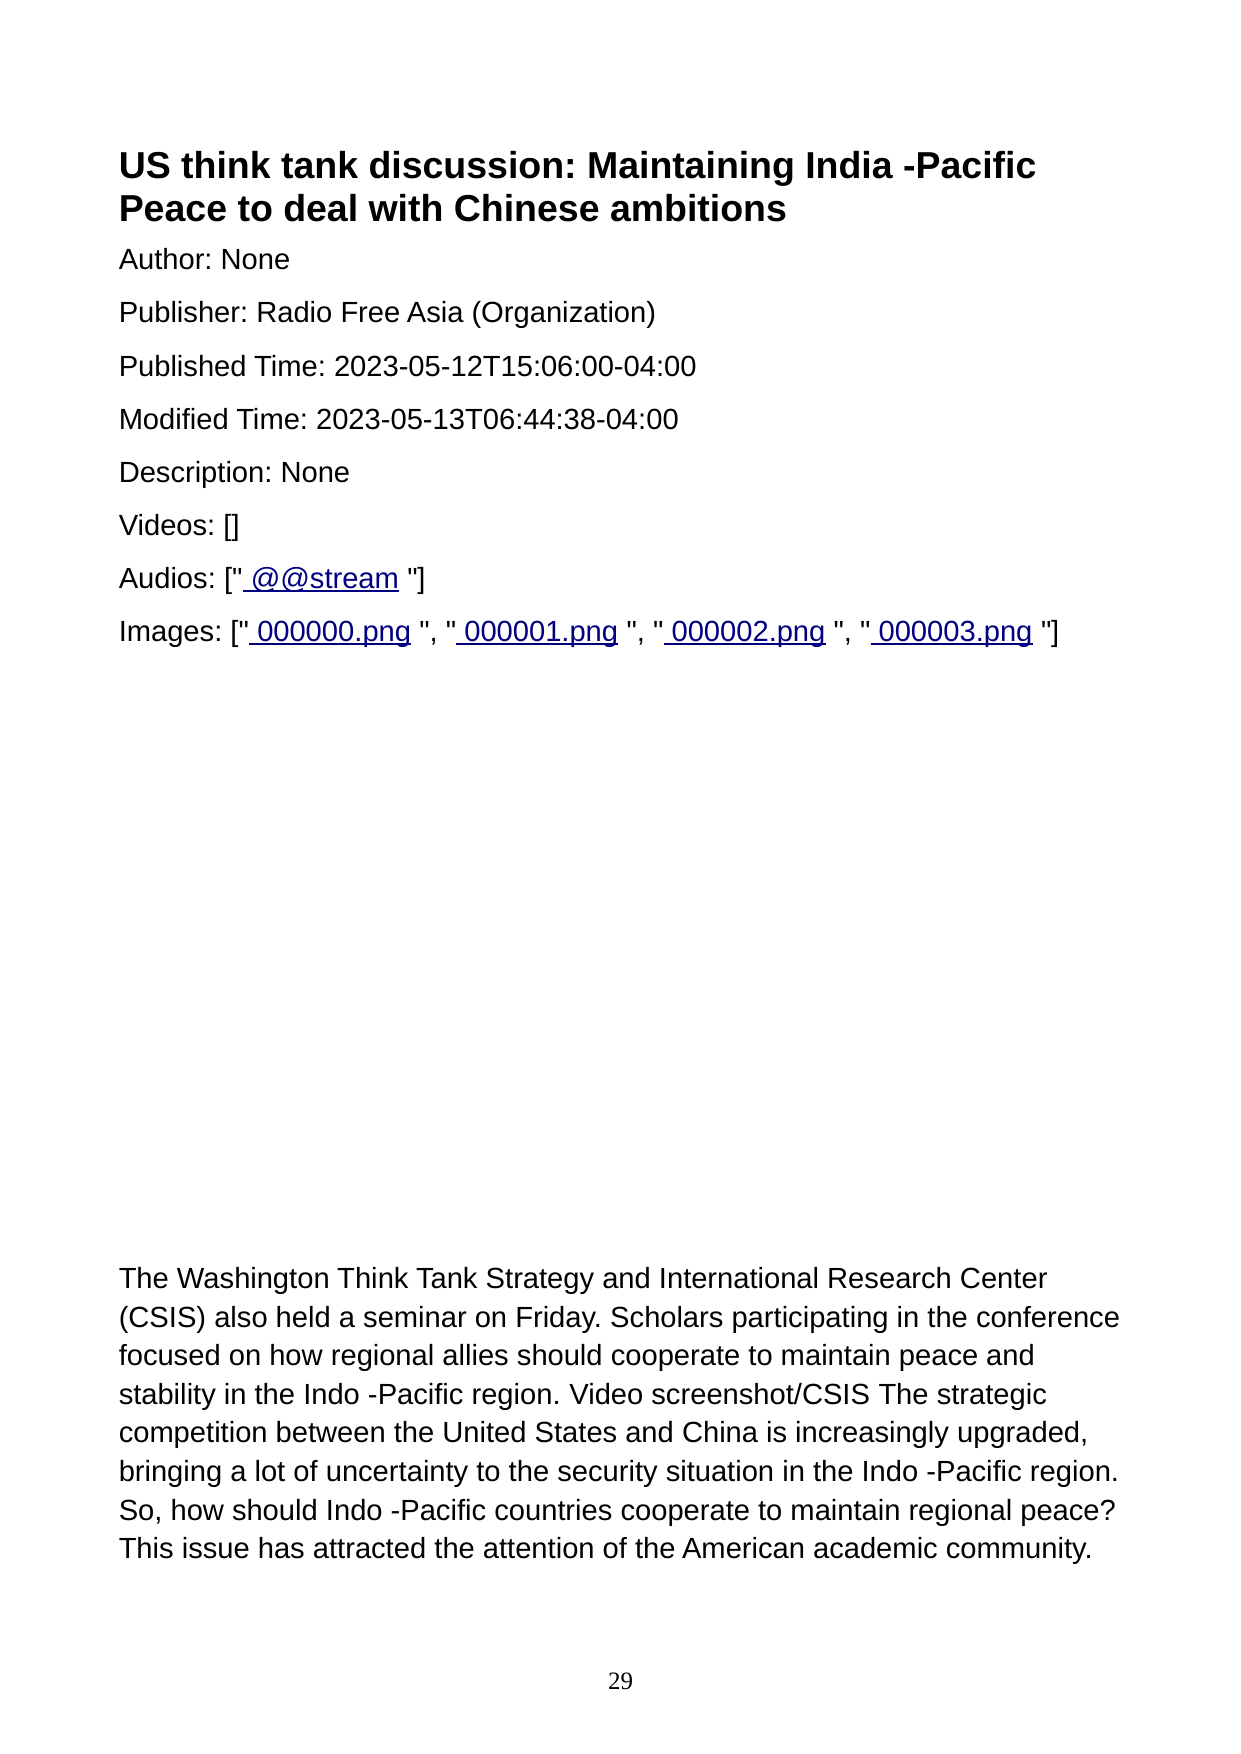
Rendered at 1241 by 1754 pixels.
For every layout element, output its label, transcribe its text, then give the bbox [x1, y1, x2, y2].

text Modified Time: 2023-05-13T06:44:38-04:00 [118, 402, 1122, 435]
subtitle US think tank discussion: Maintaining India -Pacific Peace to deal with Chinese ambitions [118, 143, 1122, 230]
text Images: [" 000000.png ", " 000001.png ", " 000002.png ", " 000003.png "] [118, 614, 1122, 648]
text Description: None [118, 455, 1122, 488]
text Audios: [" @@stream "] [118, 561, 1122, 594]
text Publisher: Radio Free Asia (Organization) [118, 295, 1122, 329]
text Published Time: 2023-05-12T15:06:00-04:00 [118, 348, 1122, 382]
text The Washington Think Tank Strategy and International Research Center (CSIS) also held a seminar on Friday. Scholars participating in the conference focused on how regional allies should cooperate to maintain peace and stability in the Indo -Pacific region. Video screenshot/CSIS The strategic competition between the United States and China is increasingly upgraded, bringing a lot of uncertainty to the security situation in the Indo -Pacific region. So, how should Indo -Pacific countries cooperate to maintain regional peace? This issue has attracted the attention of the American academic community. [118, 667, 1122, 1565]
text Author: None [118, 242, 1122, 276]
text Videos: [] [118, 508, 1122, 541]
